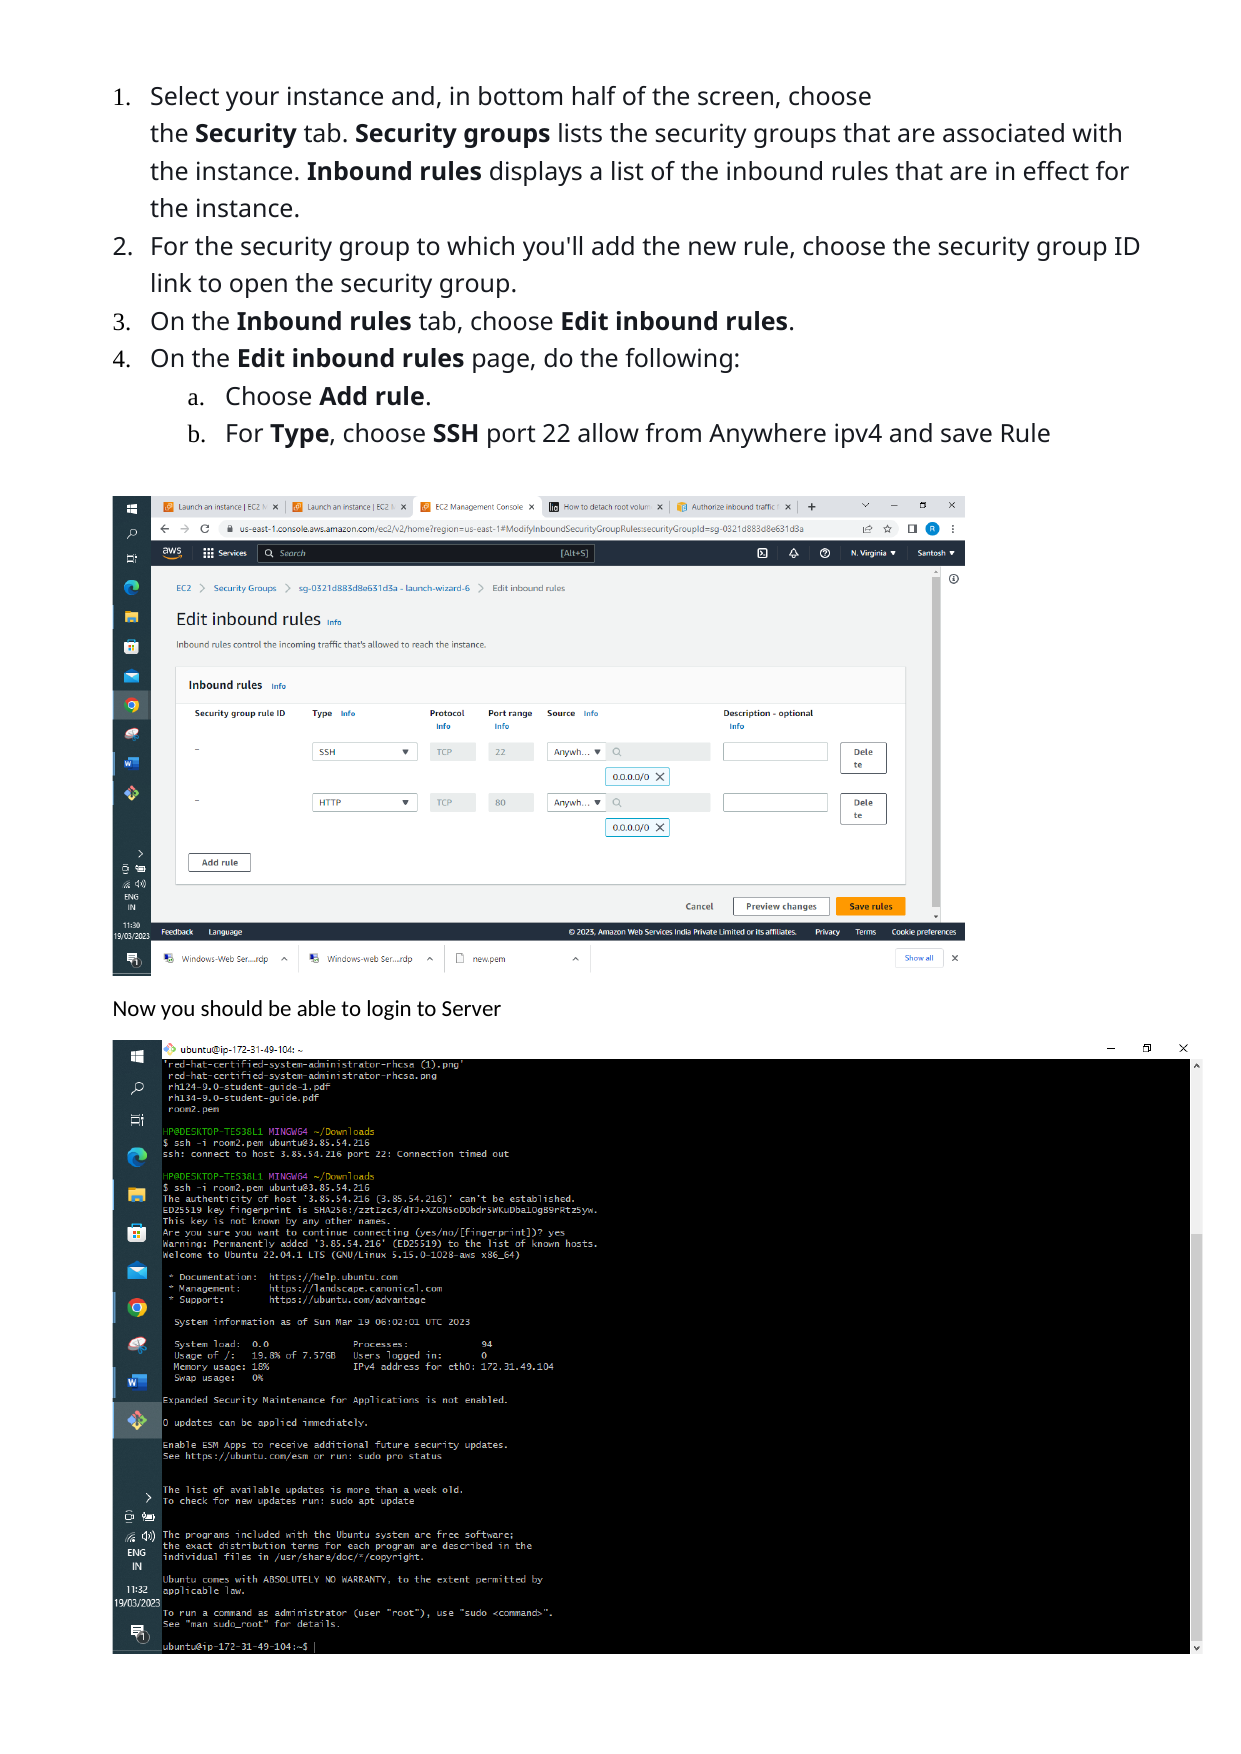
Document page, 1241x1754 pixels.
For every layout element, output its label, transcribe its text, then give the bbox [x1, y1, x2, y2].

list For Type, choose SSH port 22 allow from Anywhere ipv4 and save Rule [187, 412, 1165, 450]
list Select your instance and, in bottom half of the screen, choose the Security tab. Security groups lists the security groups that are associated with the instance. Inbound rules displays a list of the inbound rules that are in effect for the instance. [112, 75, 1165, 225]
list For the security group to which you'll add the new rule, choose the security group ID link to open the security group. [112, 225, 1165, 300]
list On the Inbound rules tab, choose Edit inbound rules. [112, 300, 1165, 337]
list Choose Add rule. [187, 375, 1165, 412]
list On the Edit inbound rules page, do the following: [112, 337, 1165, 375]
text Now you should be able to login to Server [112, 994, 1165, 1022]
